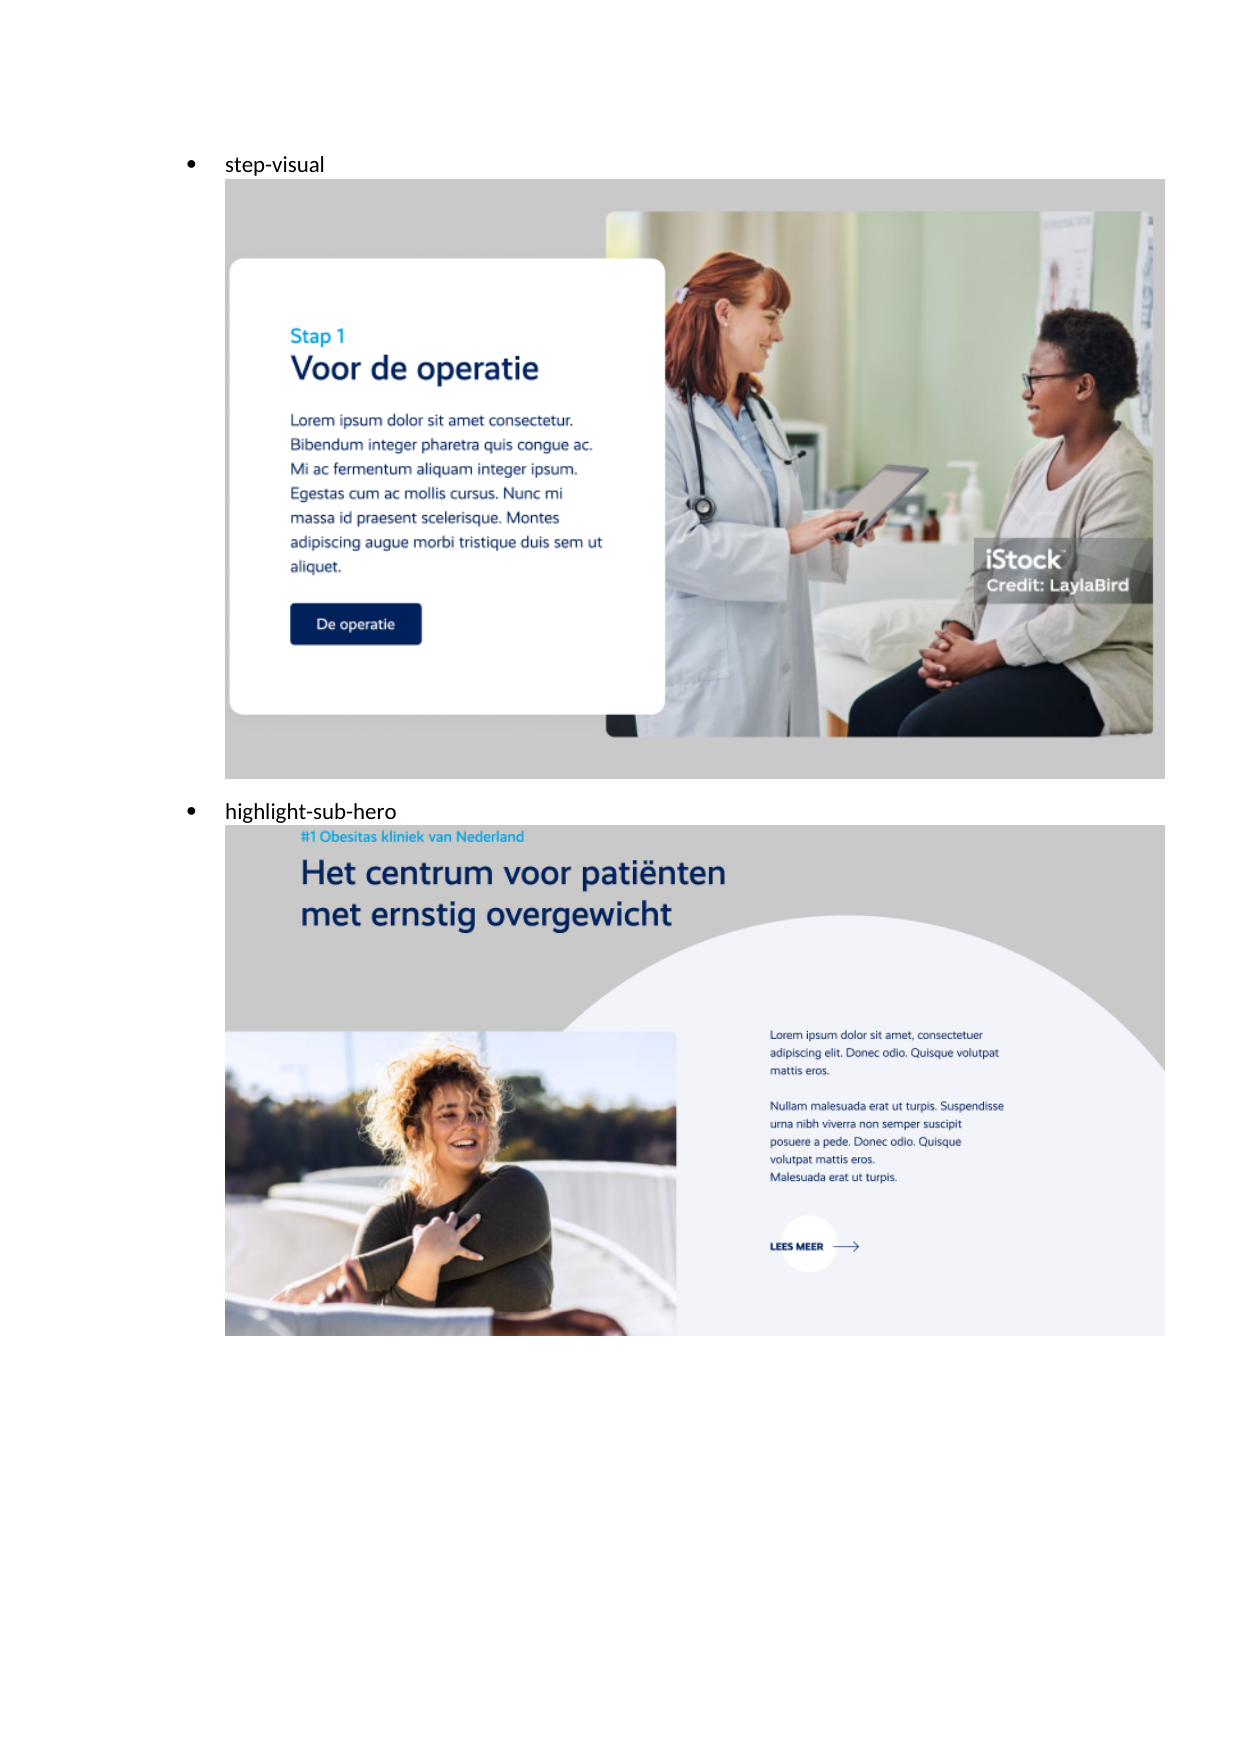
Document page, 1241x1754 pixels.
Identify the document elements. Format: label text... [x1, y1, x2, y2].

list step-visual [187, 150, 1090, 779]
list highlight-sub-hero [187, 797, 1090, 1336]
